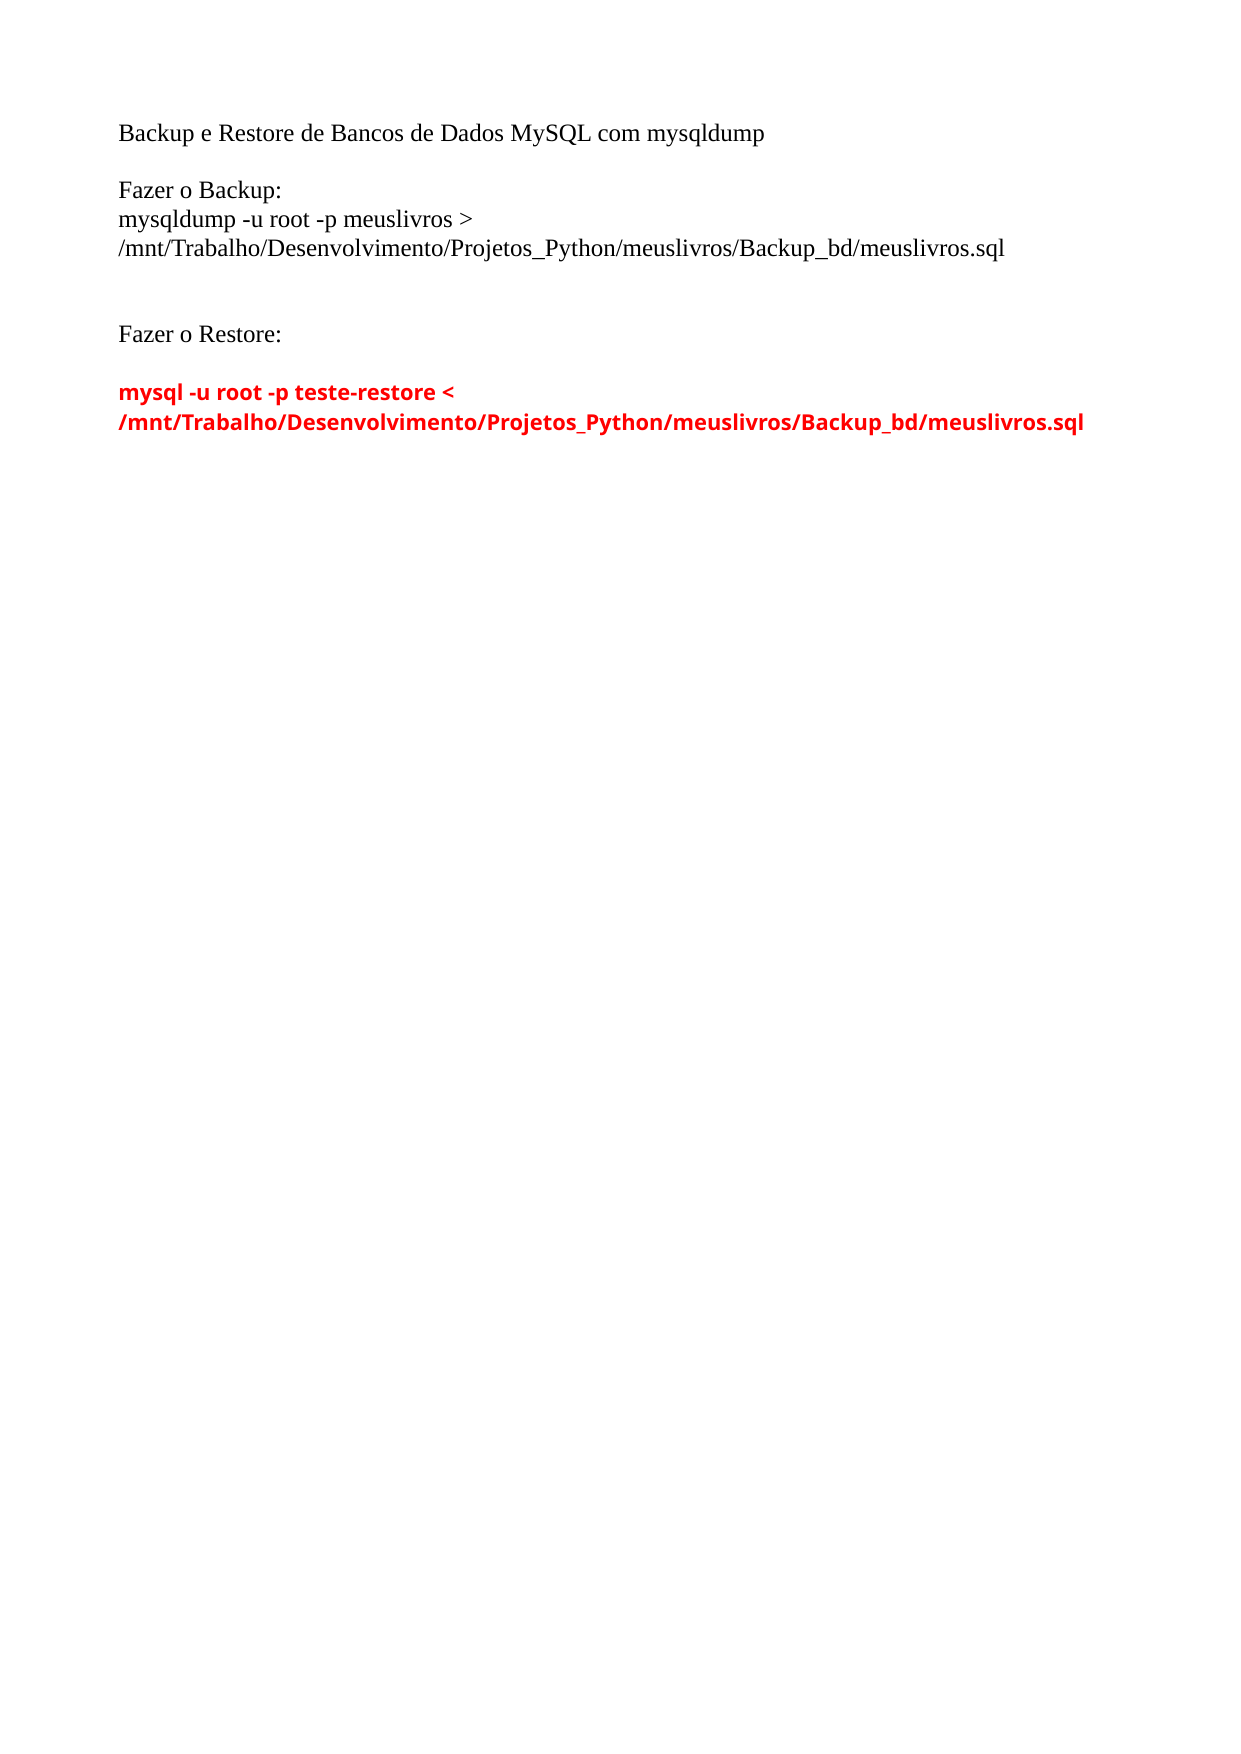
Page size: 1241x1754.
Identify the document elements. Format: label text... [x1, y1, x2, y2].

text Fazer o Backup: [118, 176, 1122, 204]
text mysqldump -u root -p meuslivros > /mnt/Trabalho/Desenvolvimento/Projetos_Python/meuslivros/Backup_bd/meuslivros.sql [118, 204, 1122, 262]
text mysql -u root -p teste-restore < /mnt/Trabalho/Desenvolvimento/Projetos_Python/meuslivros/Backup_bd/meuslivros.sql [118, 377, 1122, 436]
text Backup e Restore de Bancos de Dados MySQL com mysqldump [118, 118, 1122, 147]
text Fazer o Restore: [118, 319, 1122, 348]
